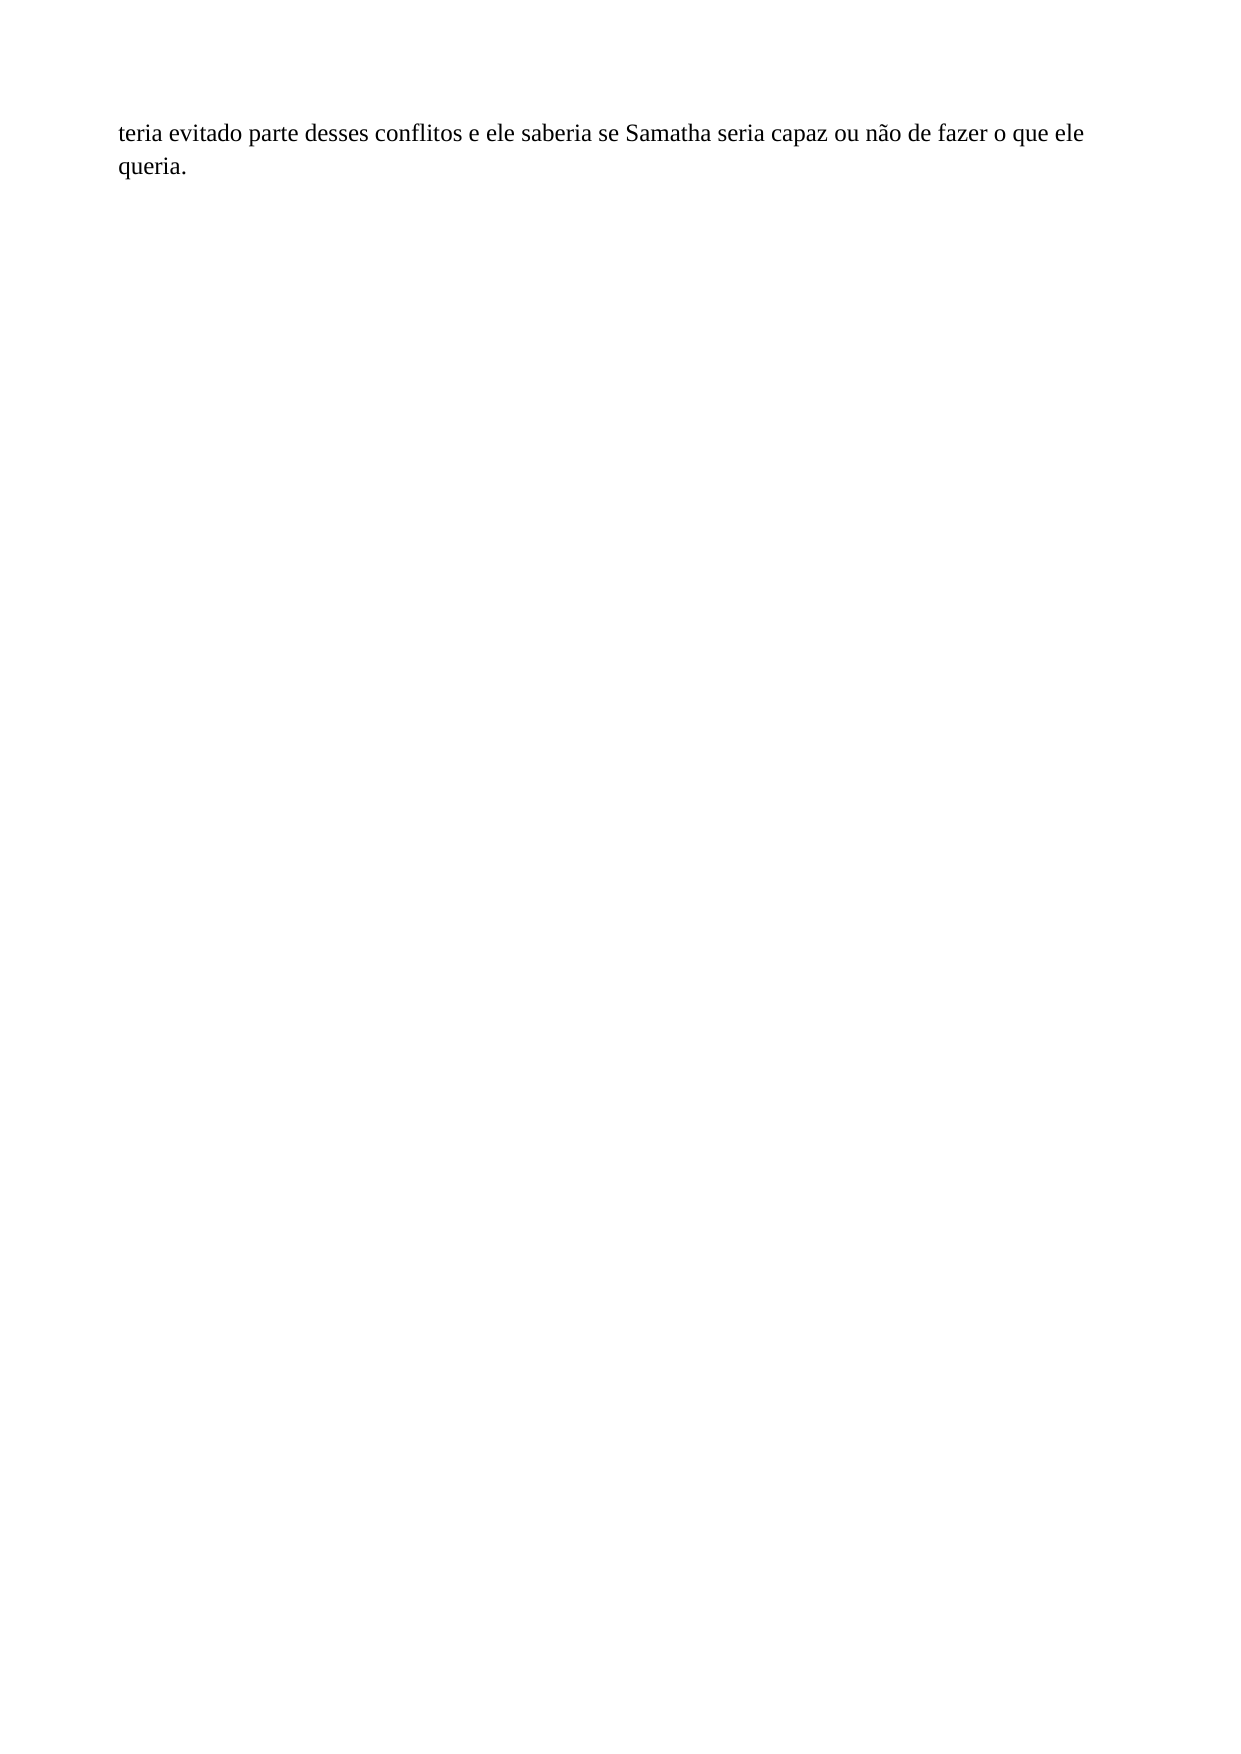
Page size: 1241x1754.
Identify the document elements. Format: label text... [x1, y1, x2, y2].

text teria evitado parte desses conflitos e ele saberia se Samatha seria capaz ou não de fazer o que ele queria. [118, 118, 1122, 180]
